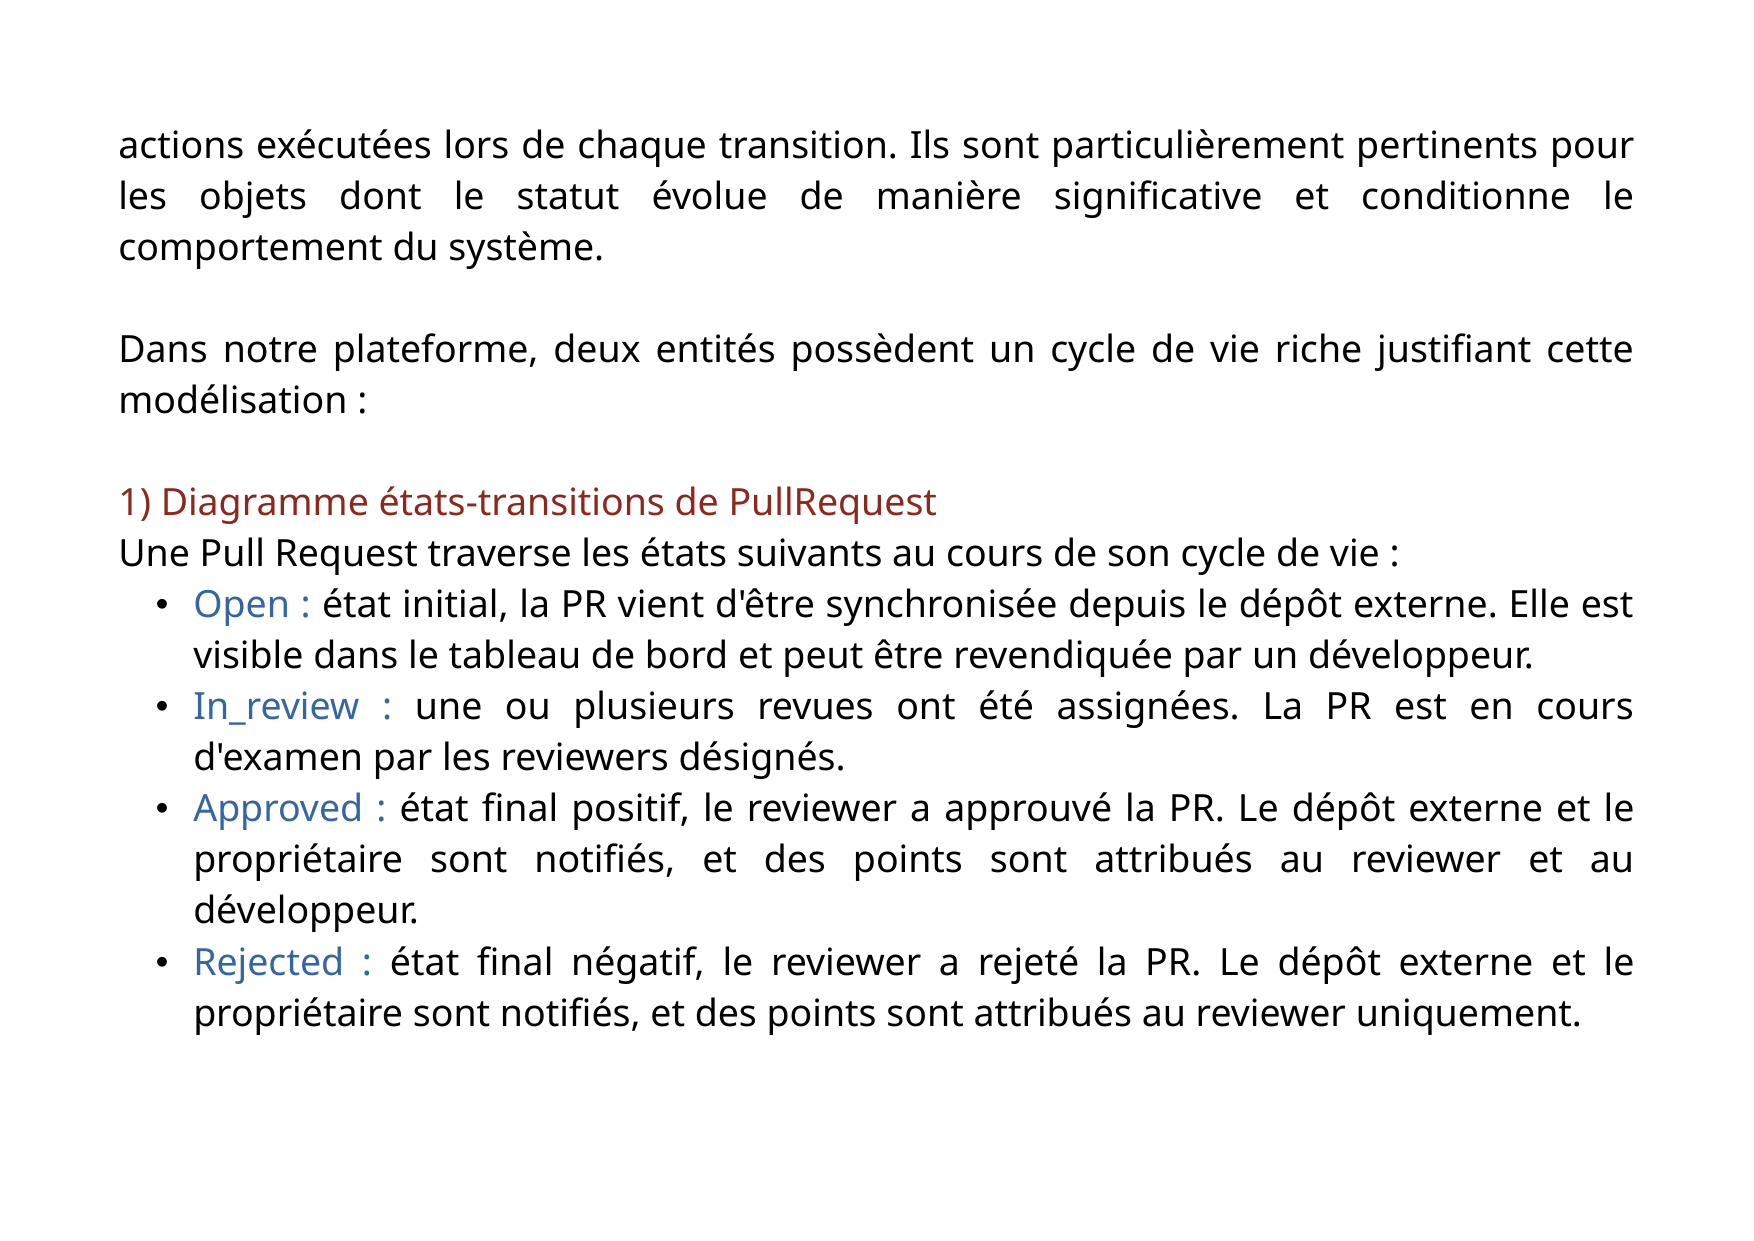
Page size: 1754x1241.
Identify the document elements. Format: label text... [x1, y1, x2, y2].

text Une Pull Request traverse les états suivants au cours de son cycle de vie : [118, 526, 1636, 577]
list Approved : état final positif, le reviewer a approuvé la PR. Le dépôt externe et le propriétaire sont notifiés, et des points sont attribués au reviewer et au développeur. [156, 782, 1636, 935]
list Open : état initial, la PR vient d'être synchronisée depuis le dépôt externe. Elle est visible dans le tableau de bord et peut être revendiquée par un développeur. [156, 577, 1636, 679]
text 1) Diagramme états-transitions de PullRequest [118, 475, 1636, 526]
list In_review : une ou plusieurs revues ont été assignées. La PR est en cours d'examen par les reviewers désignés. [156, 679, 1636, 782]
text Dans notre plateforme, deux entités possèdent un cycle de vie riche justifiant cette modélisation : [118, 322, 1636, 424]
list Rejected : état final négatif, le reviewer a rejeté la PR. Le dépôt externe et le propriétaire sont notifiés, et des points sont attribués au reviewer uniquement. [156, 935, 1636, 1037]
text actions exécutées lors de chaque transition. Ils sont particulièrement pertinents pour les objets dont le statut évolue de manière significative et conditionne le comportement du système. [118, 118, 1636, 271]
